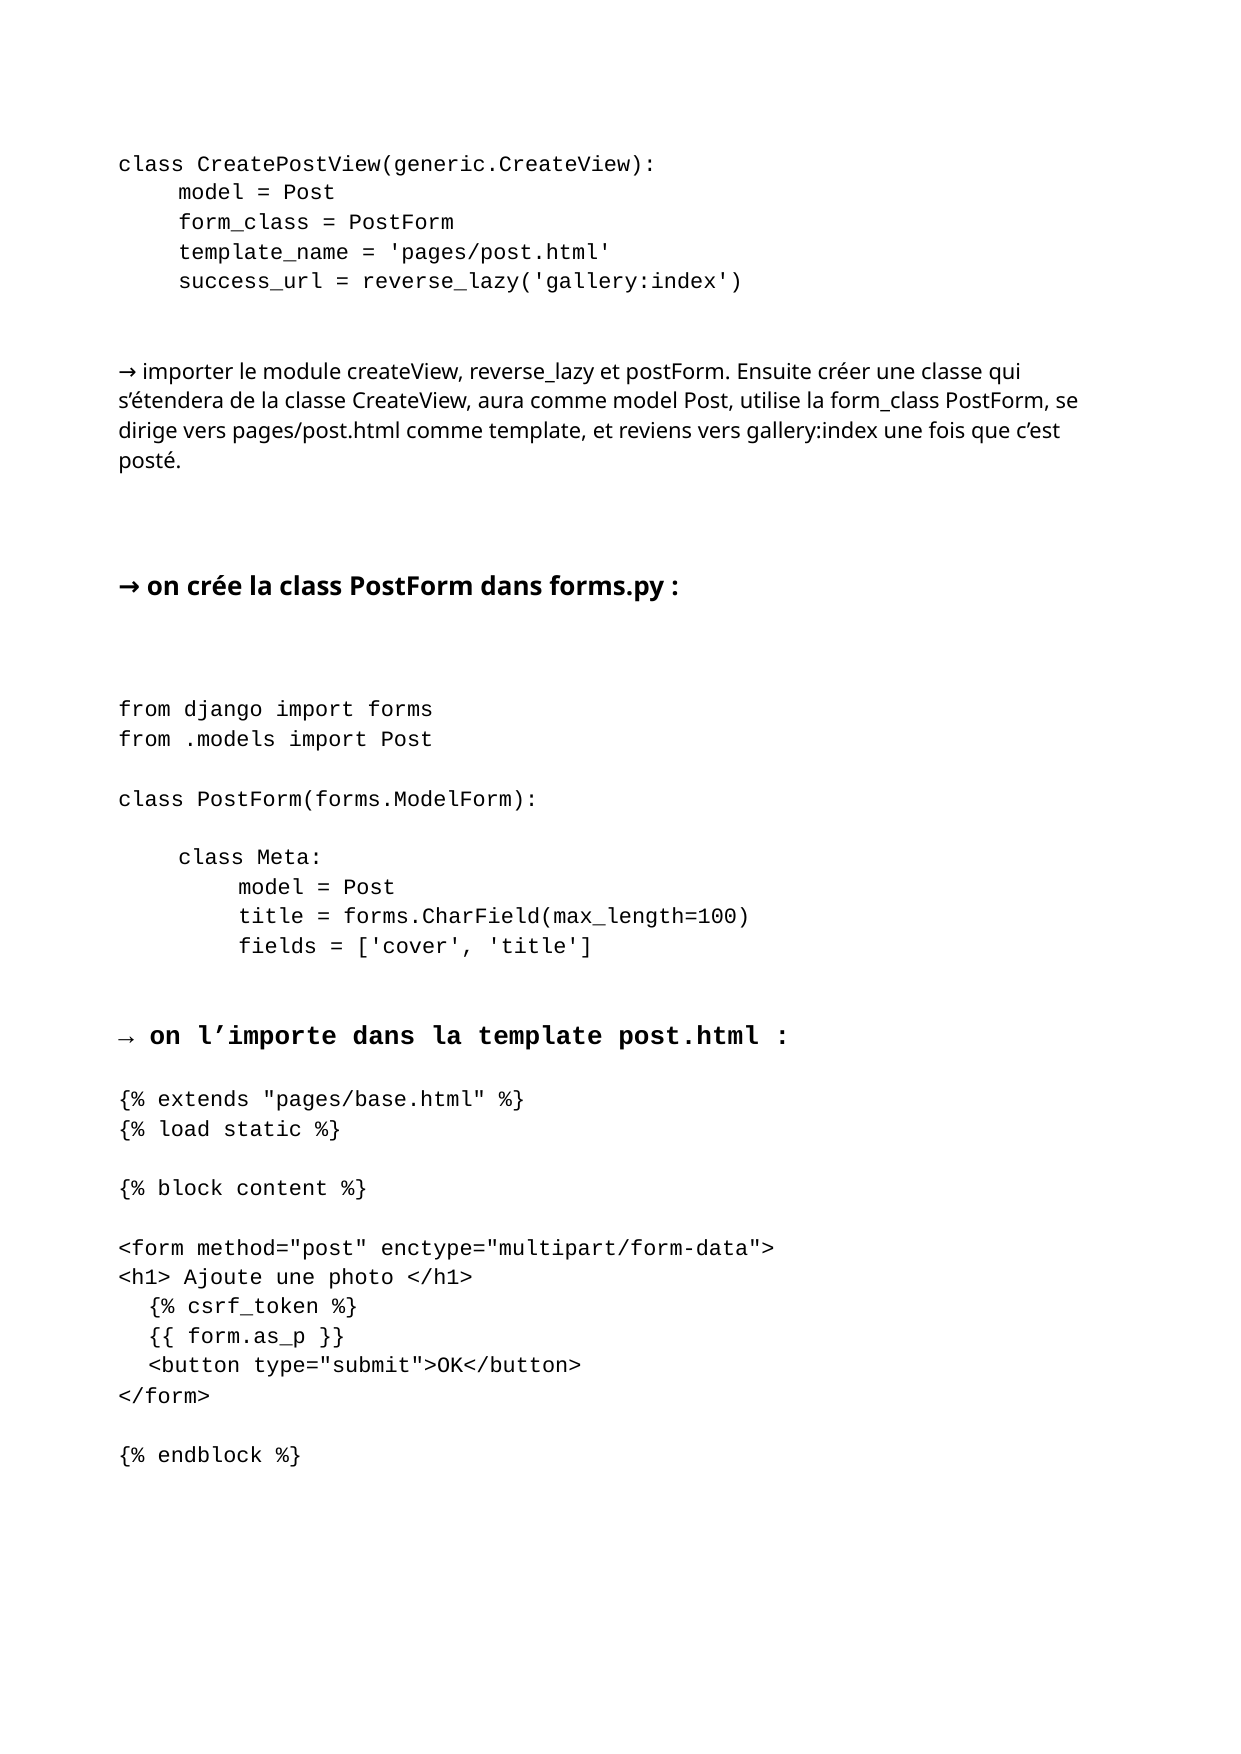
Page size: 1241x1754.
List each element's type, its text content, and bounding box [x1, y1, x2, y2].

text {% csrf_token %} [118, 1291, 1122, 1321]
subtitle → on l’importe dans la template post.html : [118, 1023, 1122, 1052]
text model = Post [118, 177, 1122, 207]
text {% block content %} [118, 1173, 1122, 1202]
text {{ form.as_p }} [118, 1321, 1122, 1351]
text class PostForm(forms.ModelForm): [118, 783, 1122, 812]
text class Meta: [118, 842, 1122, 872]
text form_class = PostForm [118, 207, 1122, 237]
text </form> [118, 1380, 1122, 1410]
text {% load static %} [118, 1113, 1122, 1143]
text template_name = 'pages/post.html' [118, 237, 1122, 267]
text <button type="submit">OK</button> [118, 1351, 1122, 1380]
text fields = ['cover', 'title'] [118, 931, 1122, 961]
text {% endblock %} [118, 1440, 1122, 1469]
text class CreatePostView(generic.CreateView): [118, 148, 1122, 177]
text success_url = reverse_lazy('gallery:index') [118, 267, 1122, 296]
text <form method="post" enctype="multipart/form-data"> [118, 1232, 1122, 1262]
text <h1> Ajoute une photo </h1> [118, 1262, 1122, 1291]
text from .models import Post [118, 723, 1122, 753]
text from django import forms [118, 699, 1122, 723]
text model = Post [118, 872, 1122, 902]
text {% extends "pages/base.html" %} [118, 1088, 1122, 1113]
text → on crée la class PostForm dans forms.py : [118, 567, 1122, 603]
text → importer le module createView, reverse_lazy et postForm. Ensuite créer une classe qui s’étendera de la classe CreateView, aura comme model Post, utilise la form_class PostForm, se dirige vers pages/post.html comme template, et reviens vers gallery:index une fois que c’est posté. [118, 356, 1122, 475]
text title = forms.CharField(max_length=100) [118, 902, 1122, 931]
